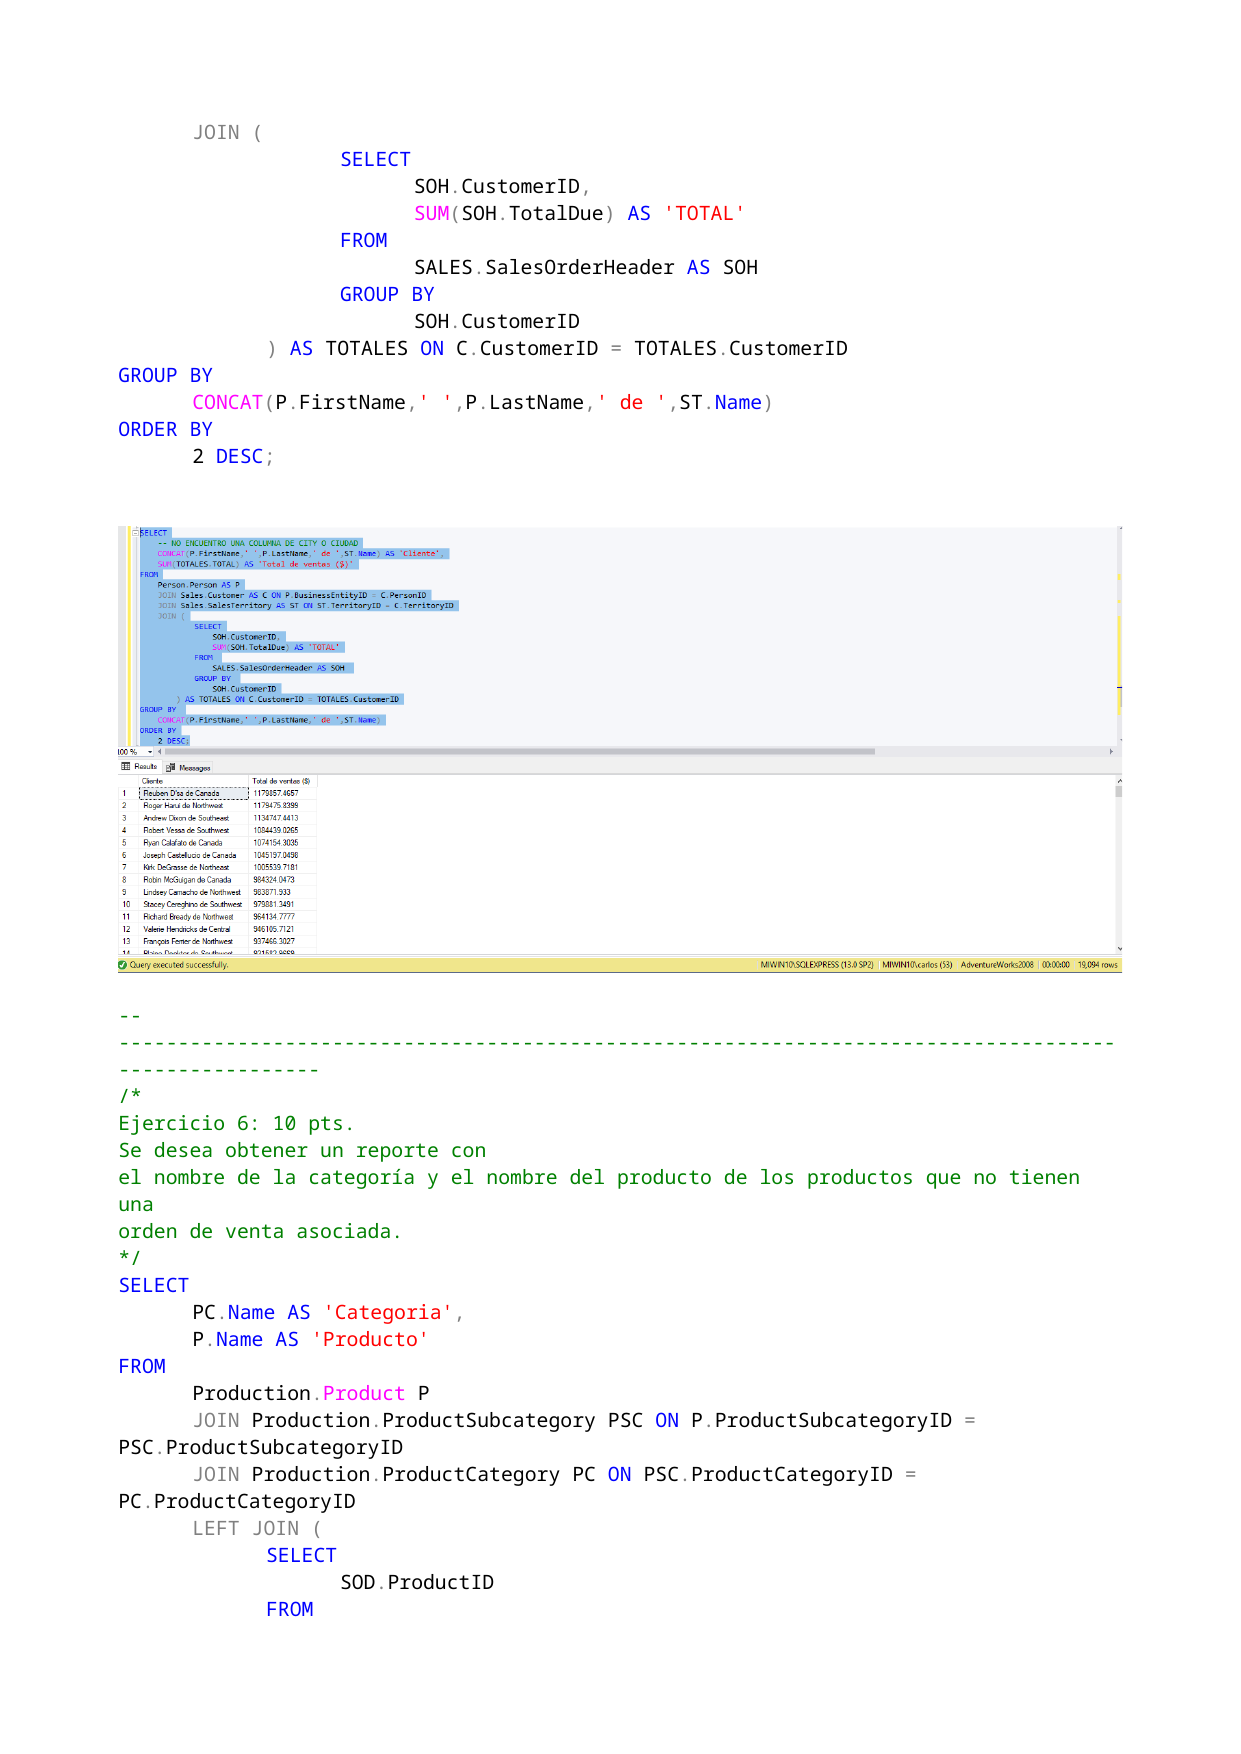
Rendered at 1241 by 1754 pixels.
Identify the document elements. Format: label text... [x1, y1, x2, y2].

text SELECT [118, 1271, 1122, 1298]
picture [118, 526, 1123, 973]
text ) AS TOTALES ON C.CustomerID = TOTALES.CustomerID [118, 334, 1122, 361]
text SELECT [118, 145, 1122, 172]
text GROUP BY [118, 280, 1122, 307]
text JOIN Production.ProductSubcategory PSC ON P.ProductSubcategoryID = PSC.ProductSubcategoryID [118, 1406, 1122, 1460]
text orden de venta asociada. [118, 1217, 1122, 1244]
text SOH.CustomerID [118, 307, 1122, 334]
text Production.Product P [118, 1379, 1122, 1406]
text FROM [118, 1352, 1122, 1379]
text JOIN Production.ProductCategory PC ON PSC.ProductCategoryID = PC.ProductCategoryID [118, 1460, 1122, 1514]
text 2 DESC; [118, 442, 1122, 469]
text SUM(SOH.TotalDue) AS 'TOTAL' [118, 199, 1122, 226]
text SOD.ProductID [118, 1568, 1122, 1595]
text /* [118, 1082, 1122, 1109]
text FROM [118, 1595, 1122, 1622]
text el nombre de la categoría y el nombre del producto de los productos que no tienen una [118, 1163, 1122, 1217]
text CONCAT(P.FirstName,' ',P.LastName,' de ',ST.Name) [118, 388, 1122, 415]
text SALES.SalesOrderHeader AS SOH [118, 253, 1122, 280]
text LEFT JOIN ( [118, 1514, 1122, 1541]
text Se desea obtener un reporte con [118, 1136, 1122, 1163]
text */ [118, 1244, 1122, 1271]
text -- ----------------------------------------------------------------------------------------------------- [118, 1002, 1122, 1082]
text JOIN ( [118, 118, 1122, 145]
text Ejercicio 6: 10 pts. [118, 1109, 1122, 1136]
text GROUP BY [118, 361, 1122, 388]
text PC.Name AS 'Categoria', [118, 1298, 1122, 1325]
text SOH.CustomerID, [118, 172, 1122, 199]
text P.Name AS 'Producto' [118, 1325, 1122, 1352]
text SELECT [118, 1541, 1122, 1568]
text FROM [118, 226, 1122, 253]
text ORDER BY [118, 415, 1122, 442]
